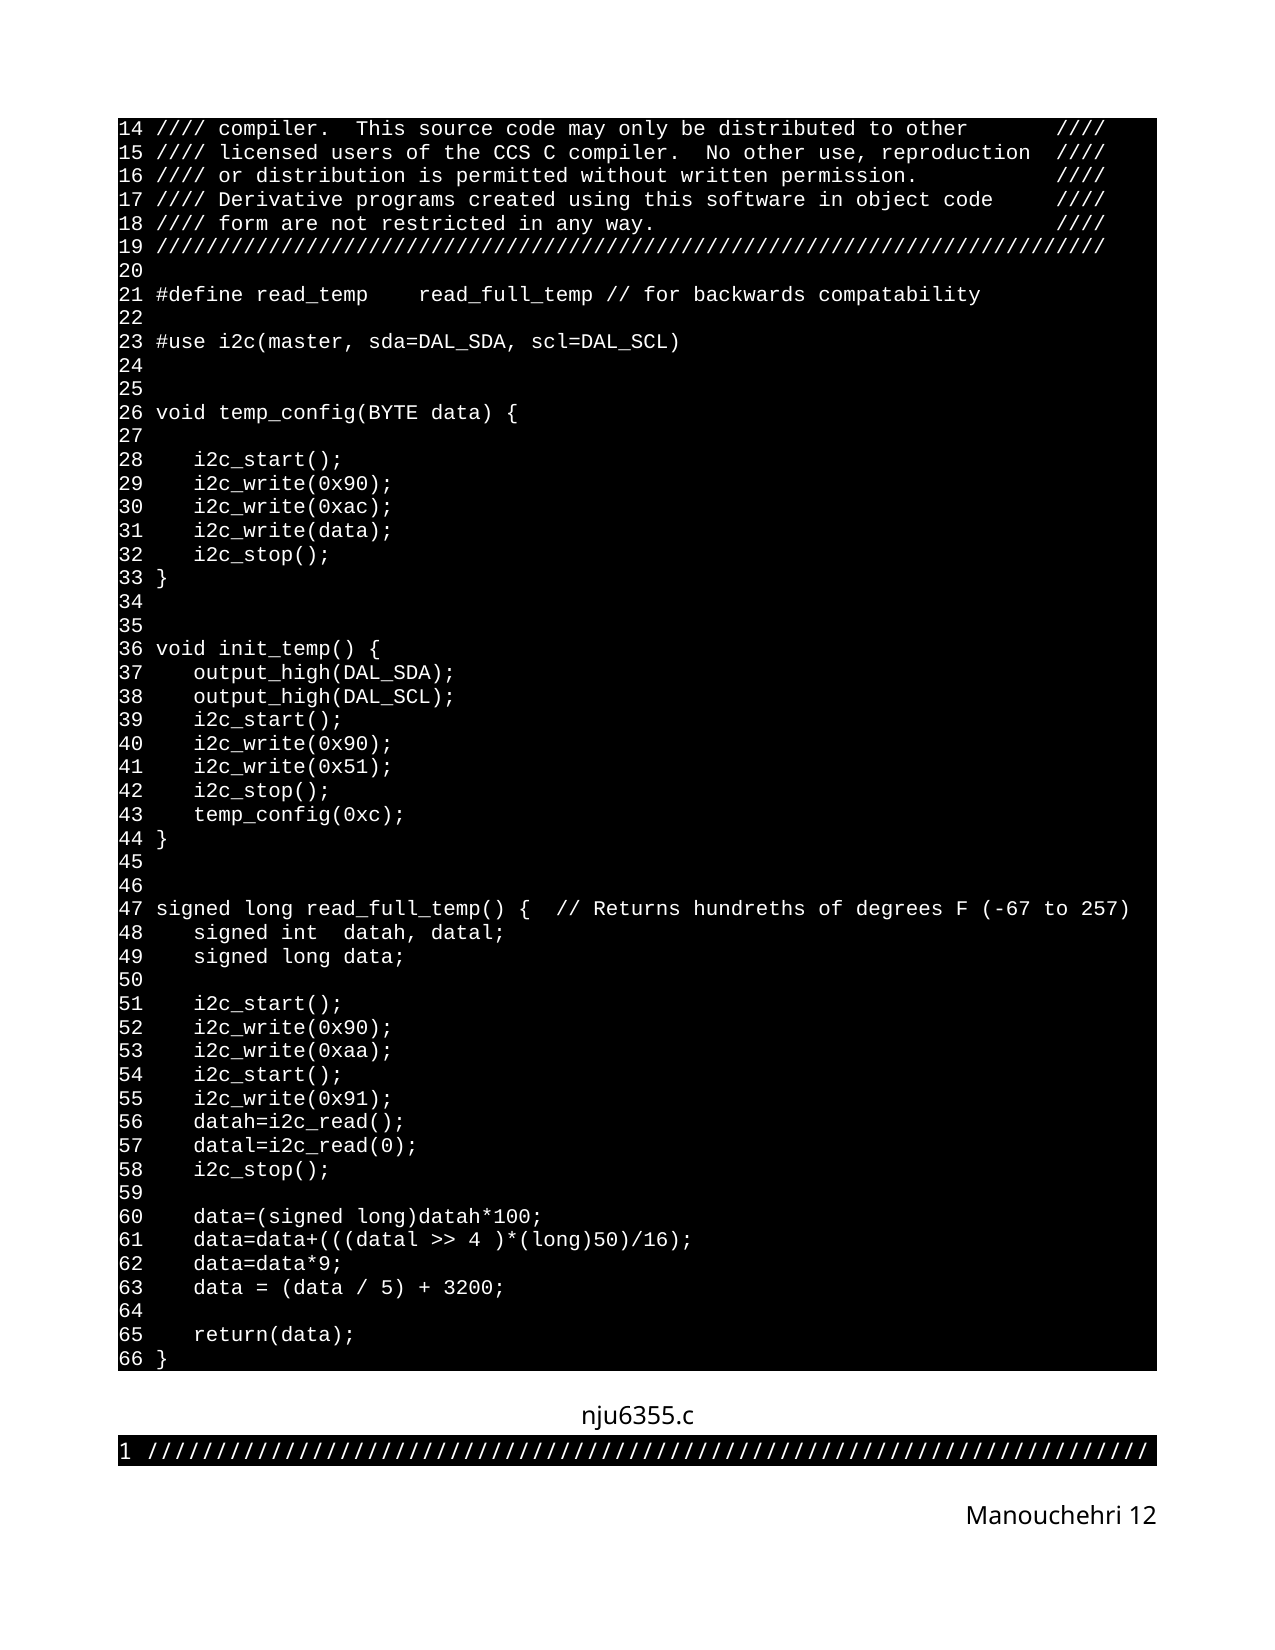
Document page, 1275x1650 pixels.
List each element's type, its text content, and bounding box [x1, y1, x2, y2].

text 16 //// or distribution is permitted without written permission. //// [118, 165, 1157, 189]
text 59 [118, 1182, 1157, 1206]
text 30 i2c_write(0xac); [118, 496, 1157, 520]
text 35 [118, 615, 1157, 638]
text 36 void init_temp() { [118, 638, 1157, 662]
text 17 //// Derivative programs created using this software in object code //// [118, 189, 1157, 213]
text 44 } [118, 827, 1157, 851]
text 41 i2c_write(0x51); [118, 757, 1157, 780]
text 58 i2c_stop(); [118, 1158, 1157, 1182]
text 31 i2c_write(data); [118, 520, 1157, 544]
text 25 [118, 378, 1157, 402]
text 48 signed int datah, datal; [118, 922, 1157, 946]
text 53 i2c_write(0xaa); [118, 1040, 1157, 1064]
text 20 [118, 260, 1157, 284]
text 56 datah=i2c_read(); [118, 1111, 1157, 1135]
text 1 ///////////////////////////////////////////////////////////////////////// [118, 1435, 1157, 1466]
text 46 [118, 875, 1157, 898]
text 29 i2c_write(0x90); [118, 473, 1157, 496]
text 15 //// licensed users of the CCS C compiler. No other use, reproduction //// [118, 142, 1157, 165]
text 39 i2c_start(); [118, 709, 1157, 733]
text 45 [118, 851, 1157, 875]
text 50 [118, 969, 1157, 993]
text 55 i2c_write(0x91); [118, 1088, 1157, 1111]
text 37 output_high(DAL_SDA); [118, 662, 1157, 686]
text 66 } [118, 1348, 1157, 1371]
text 65 return(data); [118, 1324, 1157, 1348]
text 23 #use i2c(master, sda=DAL_SDA, scl=DAL_SCL) [118, 331, 1157, 354]
text 33 } [118, 567, 1157, 591]
text 62 data=data*9; [118, 1253, 1157, 1277]
text 52 i2c_write(0x90); [118, 1017, 1157, 1040]
text 24 [118, 354, 1157, 378]
text 14 //// compiler. This source code may only be distributed to other //// [118, 118, 1157, 142]
text 47 signed long read_full_temp() { // Returns hundreths of degrees F (-67 to 257) [118, 898, 1157, 922]
text 51 i2c_start(); [118, 993, 1157, 1017]
text 64 [118, 1300, 1157, 1324]
text 43 temp_config(0xc); [118, 804, 1157, 827]
text 19 //////////////////////////////////////////////////////////////////////////// [118, 236, 1157, 260]
text 63 data = (data / 5) + 3200; [118, 1277, 1157, 1300]
text 42 i2c_stop(); [118, 780, 1157, 804]
text 26 void temp_config(BYTE data) { [118, 402, 1157, 426]
text 60 data=(signed long)datah*100; [118, 1206, 1157, 1229]
text 49 signed long data; [118, 946, 1157, 969]
text 28 i2c_start(); [118, 449, 1157, 473]
text 61 data=data+(((datal >> 4 )*(long)50)/16); [118, 1229, 1157, 1253]
text 32 i2c_stop(); [118, 544, 1157, 567]
table_header nju6355.c [118, 1395, 1157, 1435]
text 22 [118, 307, 1157, 331]
text 21 #define read_temp read_full_temp // for backwards compatability [118, 284, 1157, 307]
text 54 i2c_start(); [118, 1064, 1157, 1088]
text 18 //// form are not restricted in any way. //// [118, 213, 1157, 236]
text 34 [118, 591, 1157, 615]
text 57 datal=i2c_read(0); [118, 1135, 1157, 1158]
text 27 [118, 426, 1157, 449]
text 40 i2c_write(0x90); [118, 733, 1157, 757]
text 38 output_high(DAL_SCL); [118, 686, 1157, 709]
